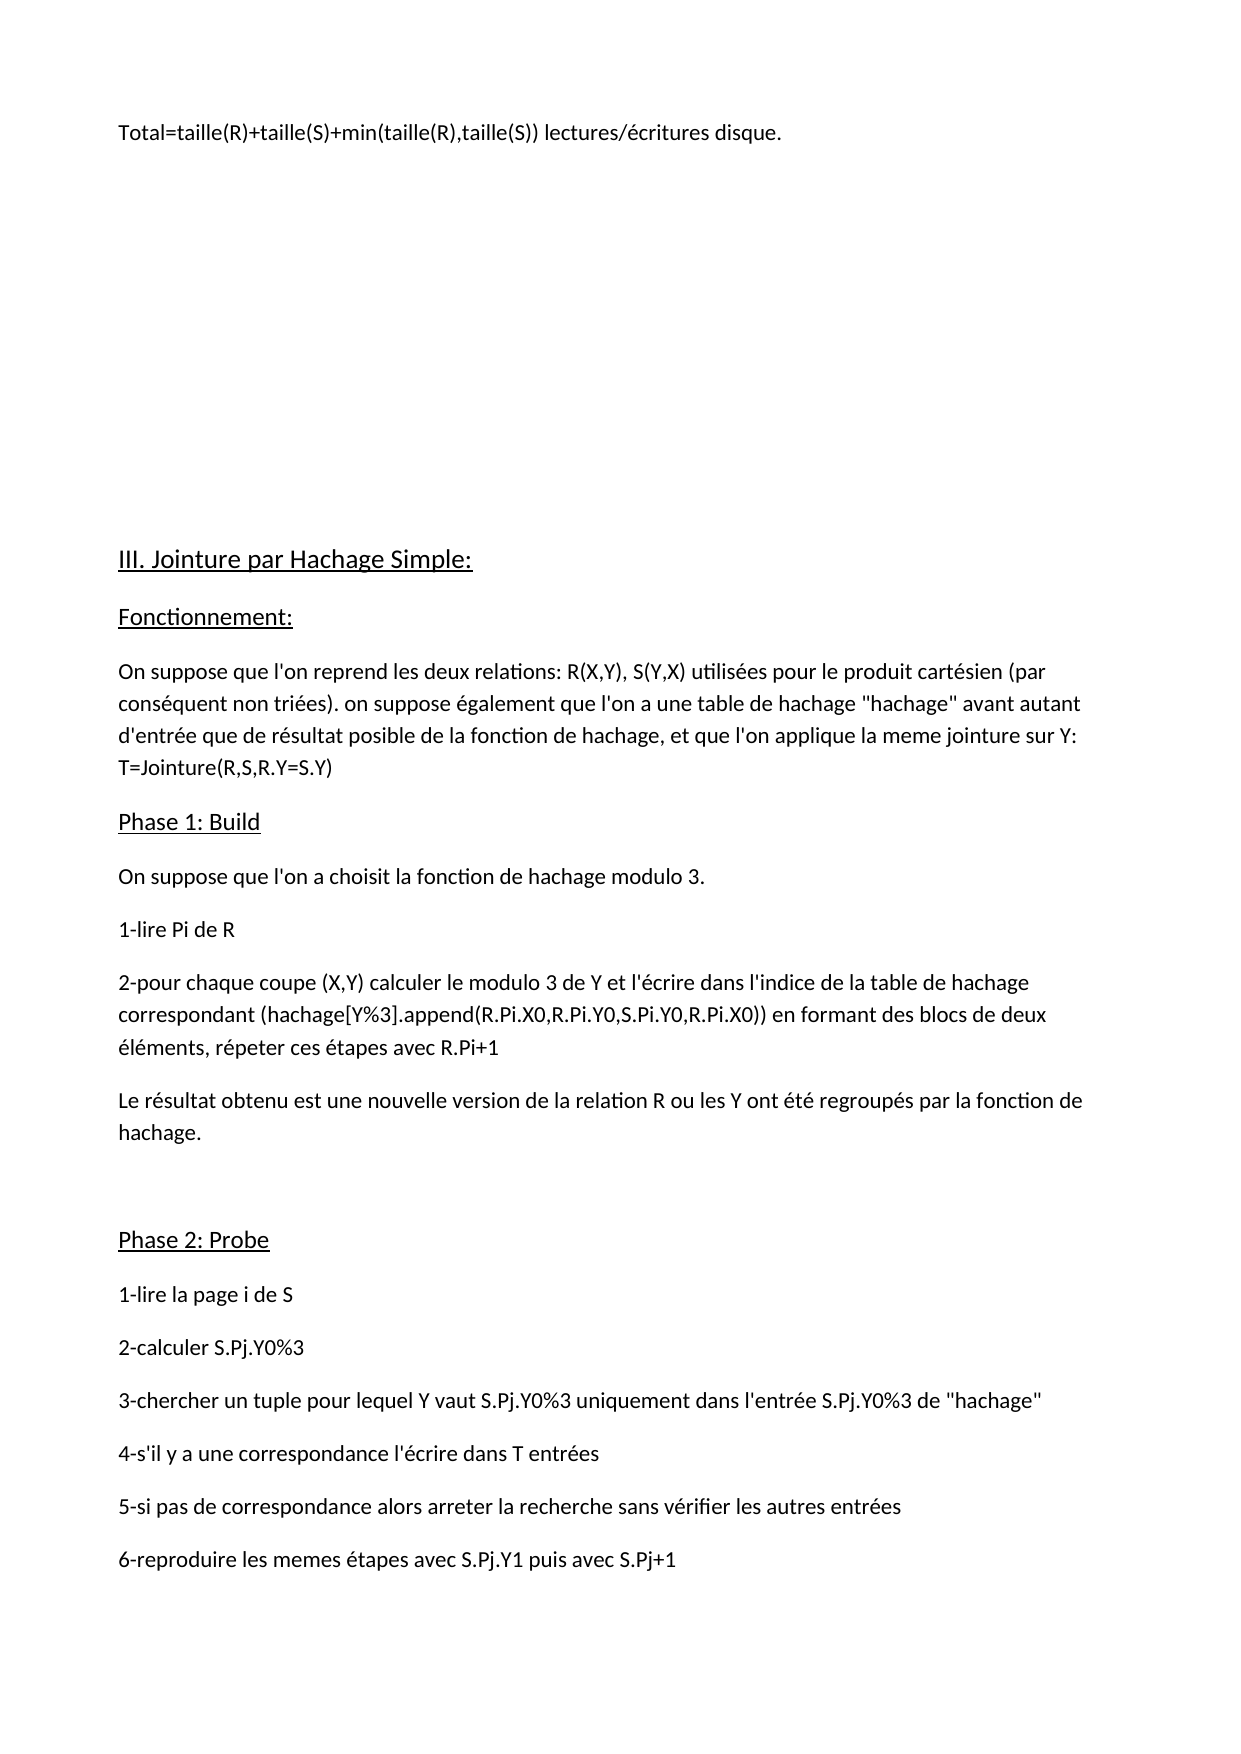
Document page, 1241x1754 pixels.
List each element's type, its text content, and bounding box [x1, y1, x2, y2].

text 1-lire Pi de R [118, 915, 1122, 943]
text Phase 2: Probe [118, 1224, 1122, 1254]
text 2-pour chaque coupe (X,Y) calculer le modulo 3 de Y et l'écrire dans l'indice de la table de hachage correspondant (hachage[Y%3].append(R.Pi.X0,R.Pi.Y0,S.Pi.Y0,R.Pi.X0)) en formant des blocs de deux éléments, répeter ces étapes avec R.Pi+1 [118, 968, 1122, 1061]
text 4-s'il y a une correspondance l'écrire dans T entrées [118, 1439, 1122, 1467]
text Le résultat obtenu est une nouvelle version de la relation R ou les Y ont été regroupés par la fonction de hachage. [118, 1086, 1122, 1146]
text 3-chercher un tuple pour lequel Y vaut S.Pj.Y0%3 uniquement dans l'entrée S.Pj.Y0%3 de "hachage" [118, 1386, 1122, 1414]
text 5-si pas de correspondance alors arreter la recherche sans vérifier les autres entrées [118, 1492, 1122, 1520]
text 2-calculer S.Pj.Y0%3 [118, 1333, 1122, 1361]
text 6-reproduire les memes étapes avec S.Pj.Y1 puis avec S.Pj+1 [118, 1545, 1122, 1573]
text On suppose que l'on a choisit la fonction de hachage modulo 3. [118, 862, 1122, 890]
text On suppose que l'on reprend les deux relations: R(X,Y), S(Y,X) utilisées pour le produit cartésien (par conséquent non triées). on suppose également que l'on a une table de hachage "hachage" avant autant d'entrée que de résultat posible de la fonction de hachage, et que l'on applique la meme jointure sur Y: T=Jointure(R,S,R.Y=S.Y) [118, 657, 1122, 781]
text Total=taille(R)+taille(S)+min(taille(R),taille(S)) lectures/écritures disque. [118, 118, 1122, 146]
text Phase 1: Build [118, 806, 1122, 837]
text 1-lire la page i de S [118, 1280, 1122, 1308]
text III. Jointure par Hachage Simple: [118, 542, 1122, 575]
text Fonctionnement: [118, 601, 1122, 632]
